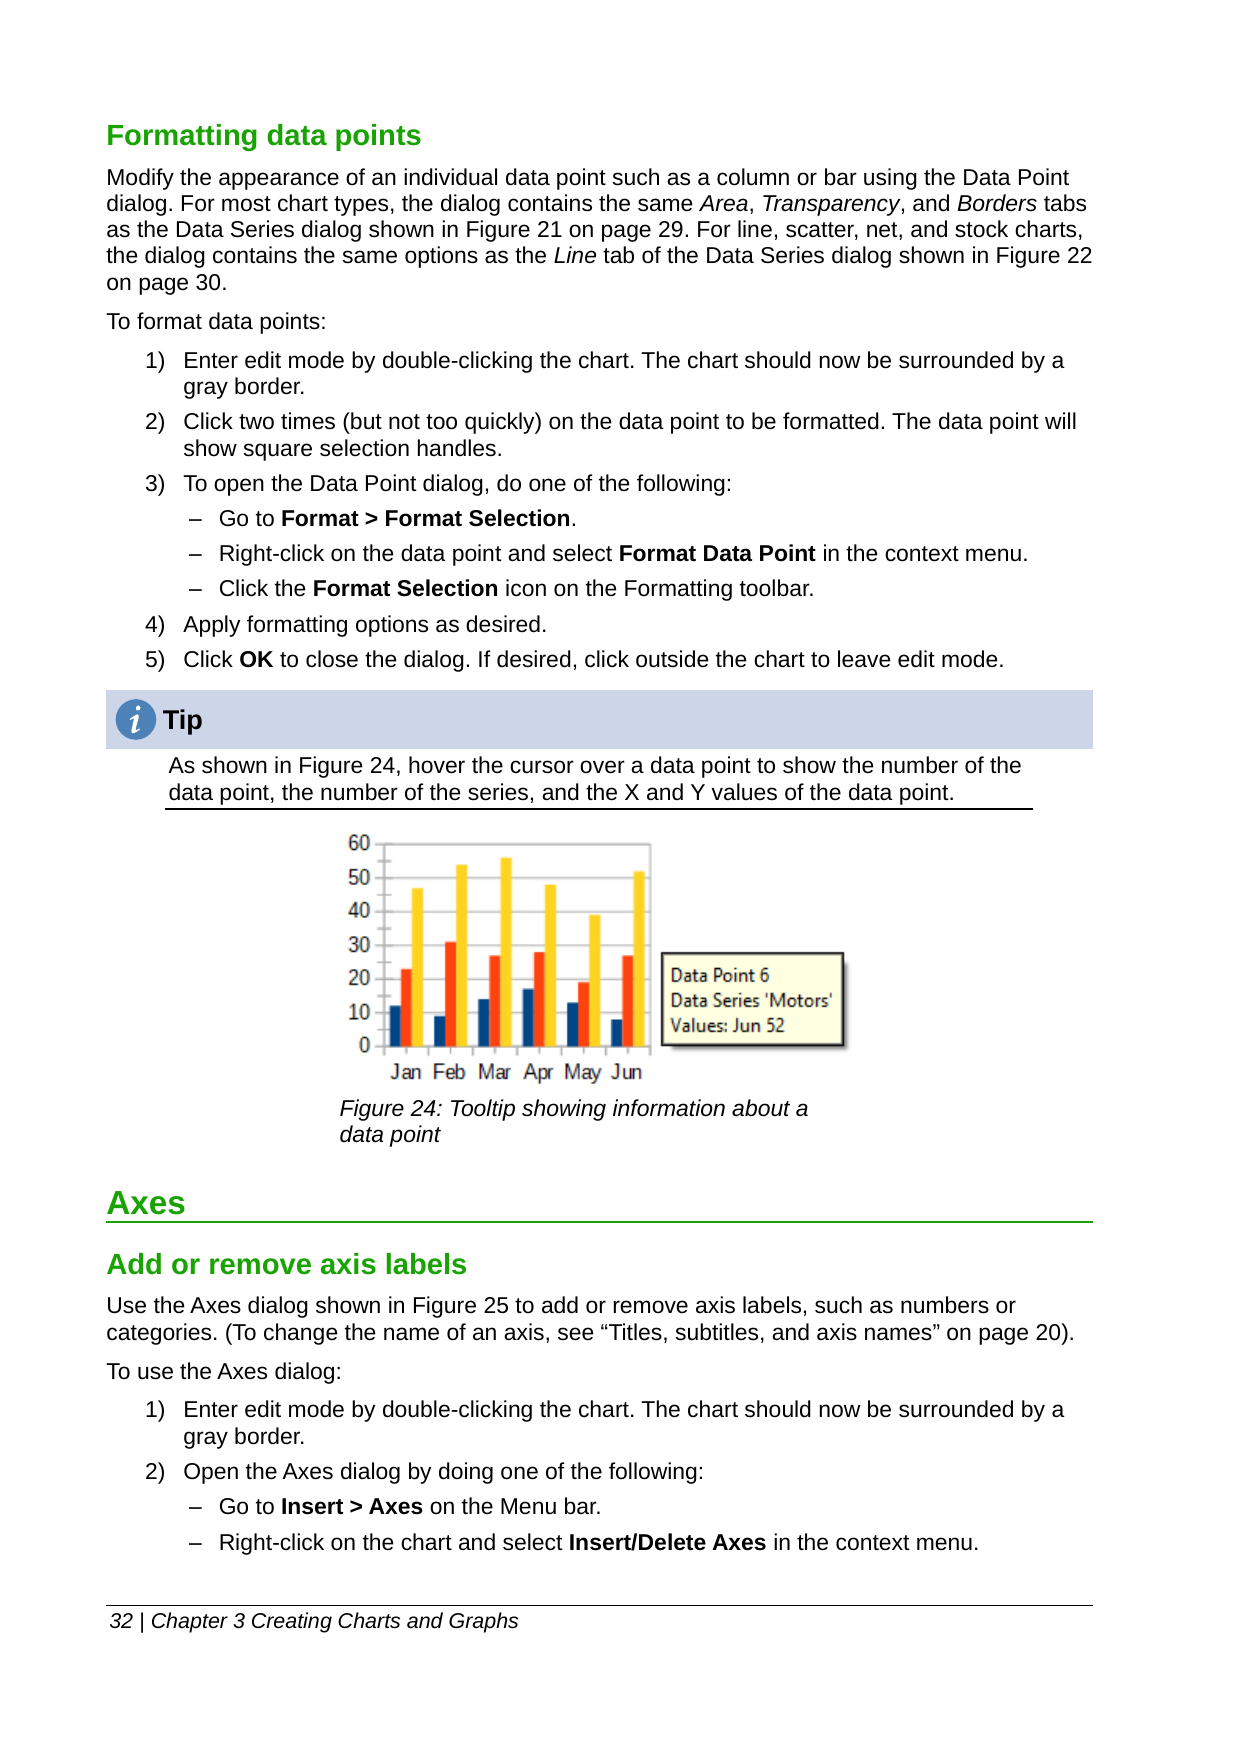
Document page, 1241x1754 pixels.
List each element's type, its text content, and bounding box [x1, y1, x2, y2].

picture [339, 827, 860, 1095]
list Go to Insert > Axes on the Menu bar. [189, 1493, 1093, 1519]
list Click OK to close the dialog. If desired, click outside the chart to leave edit mode. [165, 646, 1093, 672]
list To open the Data Point dialog, do one of the following: [165, 470, 1093, 496]
text Modify the appearance of an individual data point such as a column or bar using the Data Point dialog. For most chart types, the dialog contains the same Area, Transparency, and Borders tabs as the Data Series dialog shown in Figure 21 on page 29. For line, scatter, net, and stock charts, the dialog contains the same options as the Line tab of the Data Series dialog shown in Figure 22 on page 30. [106, 163, 1093, 295]
list Click the Format Selection icon on the Formatting toolbar. [189, 575, 1093, 602]
list Go to Format > Format Selection. [189, 505, 1093, 531]
text As shown in Figure 24, hover the cursor over a data point to show the number of the data point, the number of the series, and the X and Y values of the data point. [165, 749, 1033, 808]
list Use the Axes dialog shown in Figure 25 to add or remove axis labels, such as numbers or categories. (To change the name of an axis, see “Titles, subtitles, and axis names” on page 20). [106, 1292, 1093, 1345]
list To use the Axes dialog: [106, 1358, 1093, 1384]
text To format data points: [106, 308, 1093, 334]
subtitle Formatting data points [106, 118, 1093, 152]
list Enter edit mode by double-clicking the chart. The chart should now be surrounded by a gray border. [165, 347, 1093, 399]
list Right-click on the data point and select Format Data Point in the context menu. [189, 540, 1093, 566]
subtitle Axes [106, 1183, 1093, 1221]
list Open the Axes dialog by doing one of the following: [165, 1458, 1093, 1484]
list Enter edit mode by double-clicking the chart. The chart should now be surrounded by a gray border. [165, 1396, 1093, 1449]
list Right-click on the chart and select Insert/Delete Axes in the context menu. [189, 1528, 1093, 1555]
subtitle Tip [106, 690, 1093, 749]
subtitle Add or remove axis labels [106, 1247, 1093, 1281]
list Click two times (but not too quickly) on the data point to be formatted. The data point will show square selection handles. [165, 408, 1093, 461]
text Figure 24: Tooltip showing information about a data point [339, 1095, 860, 1147]
list Apply formatting options as desired. [165, 611, 1093, 637]
